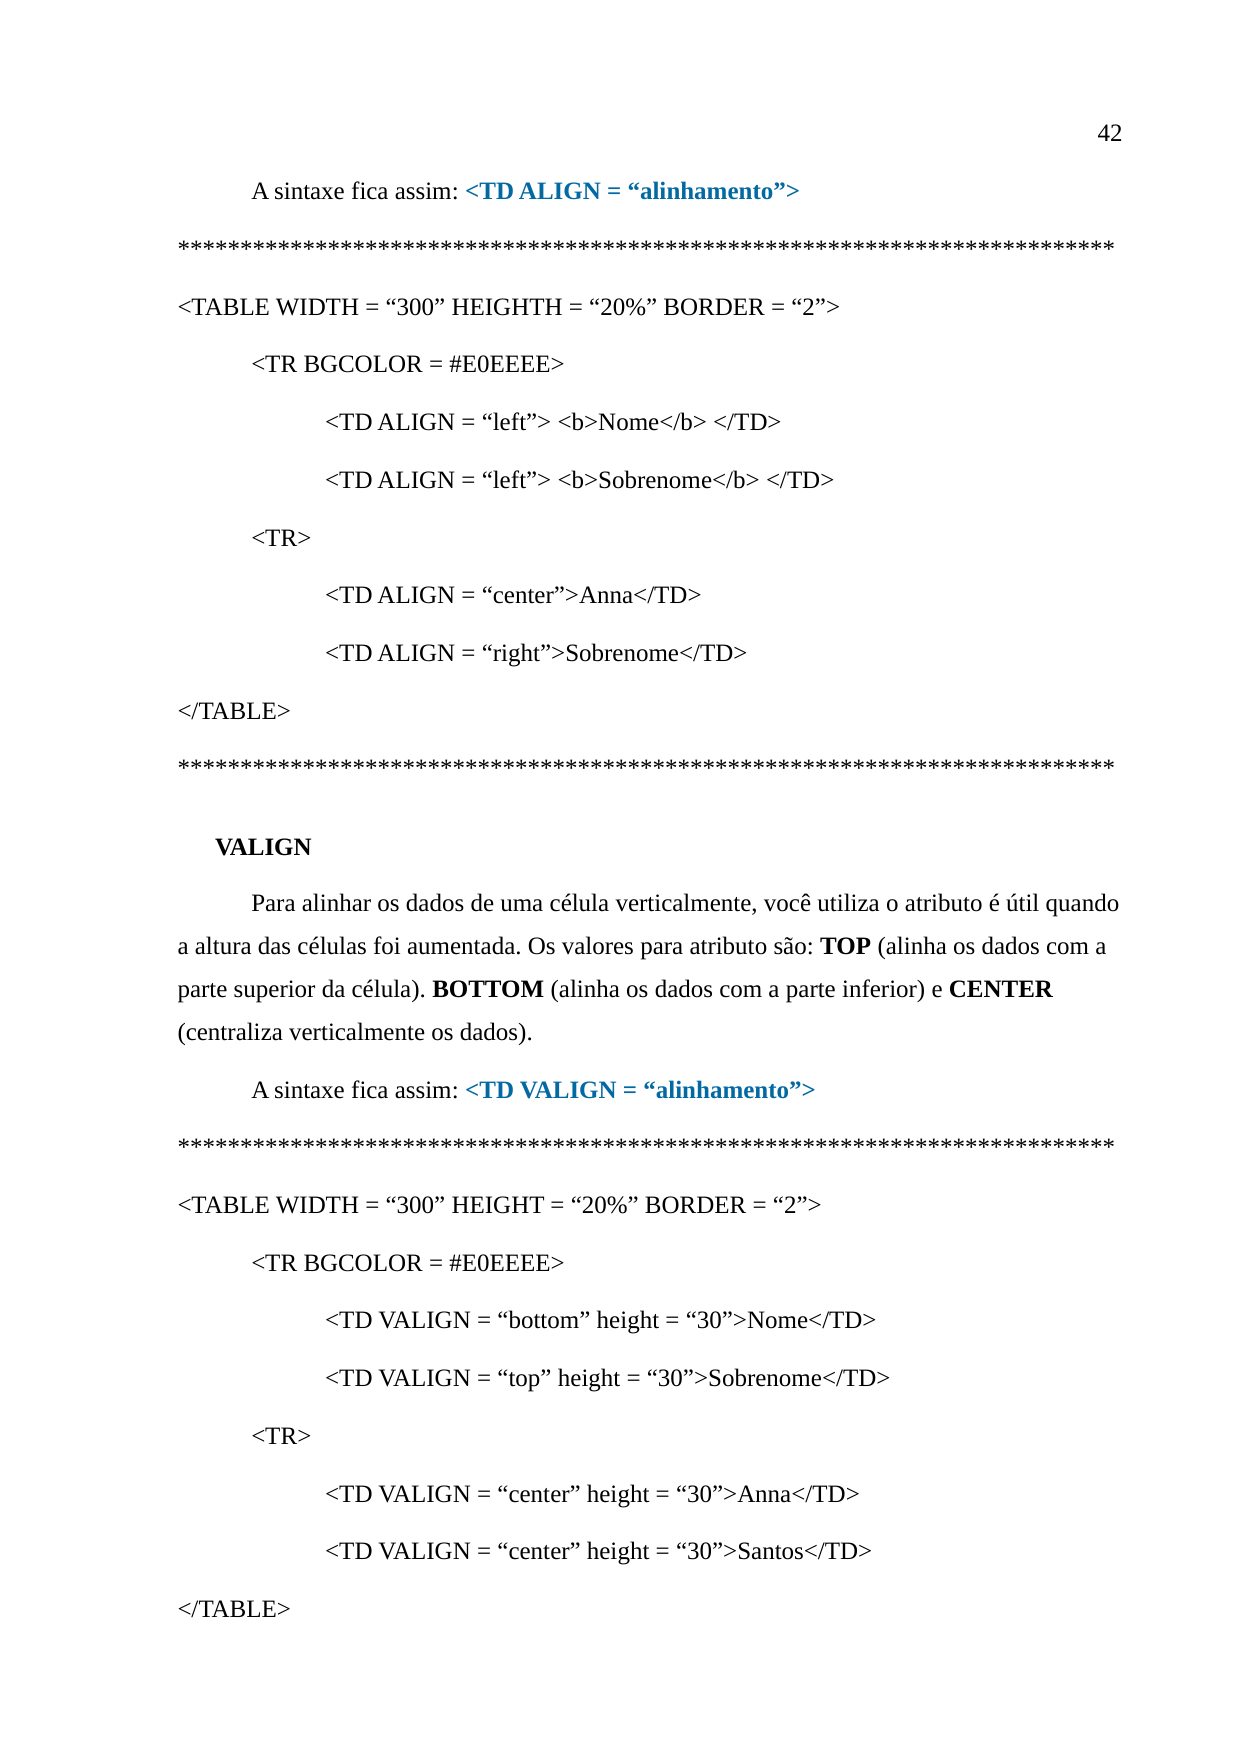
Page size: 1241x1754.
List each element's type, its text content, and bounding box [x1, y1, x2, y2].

text *************************************************************************** [177, 234, 1122, 263]
text <TD VALIGN = “center” height = “30”>Santos</TD> [177, 1536, 1122, 1565]
text <TABLE WIDTH = “300” HEIGHT = “20%” BORDER = “2”> [177, 1190, 1122, 1219]
text A sintaxe fica assim: <TD VALIGN = “alinhamento”> [177, 1075, 1122, 1103]
text <TD ALIGN = “left”> <b>Nome</b> </TD> [177, 407, 1122, 436]
text <TD ALIGN = “center”>Anna</TD> [177, 580, 1122, 609]
text <TD VALIGN = “center” height = “30”>Anna</TD> [177, 1479, 1122, 1507]
text <TR BGCOLOR = #E0EEEE> [177, 1248, 1122, 1277]
text <TD VALIGN = “bottom” height = “30”>Nome</TD> [177, 1306, 1122, 1334]
text *************************************************************************** [177, 753, 1122, 782]
text <TR> [177, 1421, 1122, 1450]
text <TR> [177, 523, 1122, 551]
text Para alinhar os dados de uma célula verticalmente, você utiliza o atributo é útil quando a altura das células foi aumentada. Os valores para atributo são: TOP (alinha os dados com a parte superior da célula). BOTTOM (alinha os dados com a parte inferior) e CENTER (centraliza verticalmente os dados). [177, 888, 1122, 1046]
text <TD ALIGN = “left”> <b>Sobrenome</b> </TD> [177, 465, 1122, 494]
text <TR BGCOLOR = #E0EEEE> [177, 349, 1122, 378]
text A sintaxe fica assim: <TD ALIGN = “alinhamento”> [177, 176, 1122, 205]
text <TD VALIGN = “top” height = “30”>Sobrenome</TD> [177, 1363, 1122, 1392]
subtitle Valign [215, 832, 1122, 861]
text </TABLE> [177, 696, 1122, 724]
text *************************************************************************** [177, 1132, 1122, 1161]
text </TABLE> [177, 1594, 1122, 1623]
text <TABLE WIDTH = “300” HEIGHTH = “20%” BORDER = “2”> [177, 292, 1122, 321]
text <TD ALIGN = “right”>Sobrenome</TD> [177, 638, 1122, 667]
